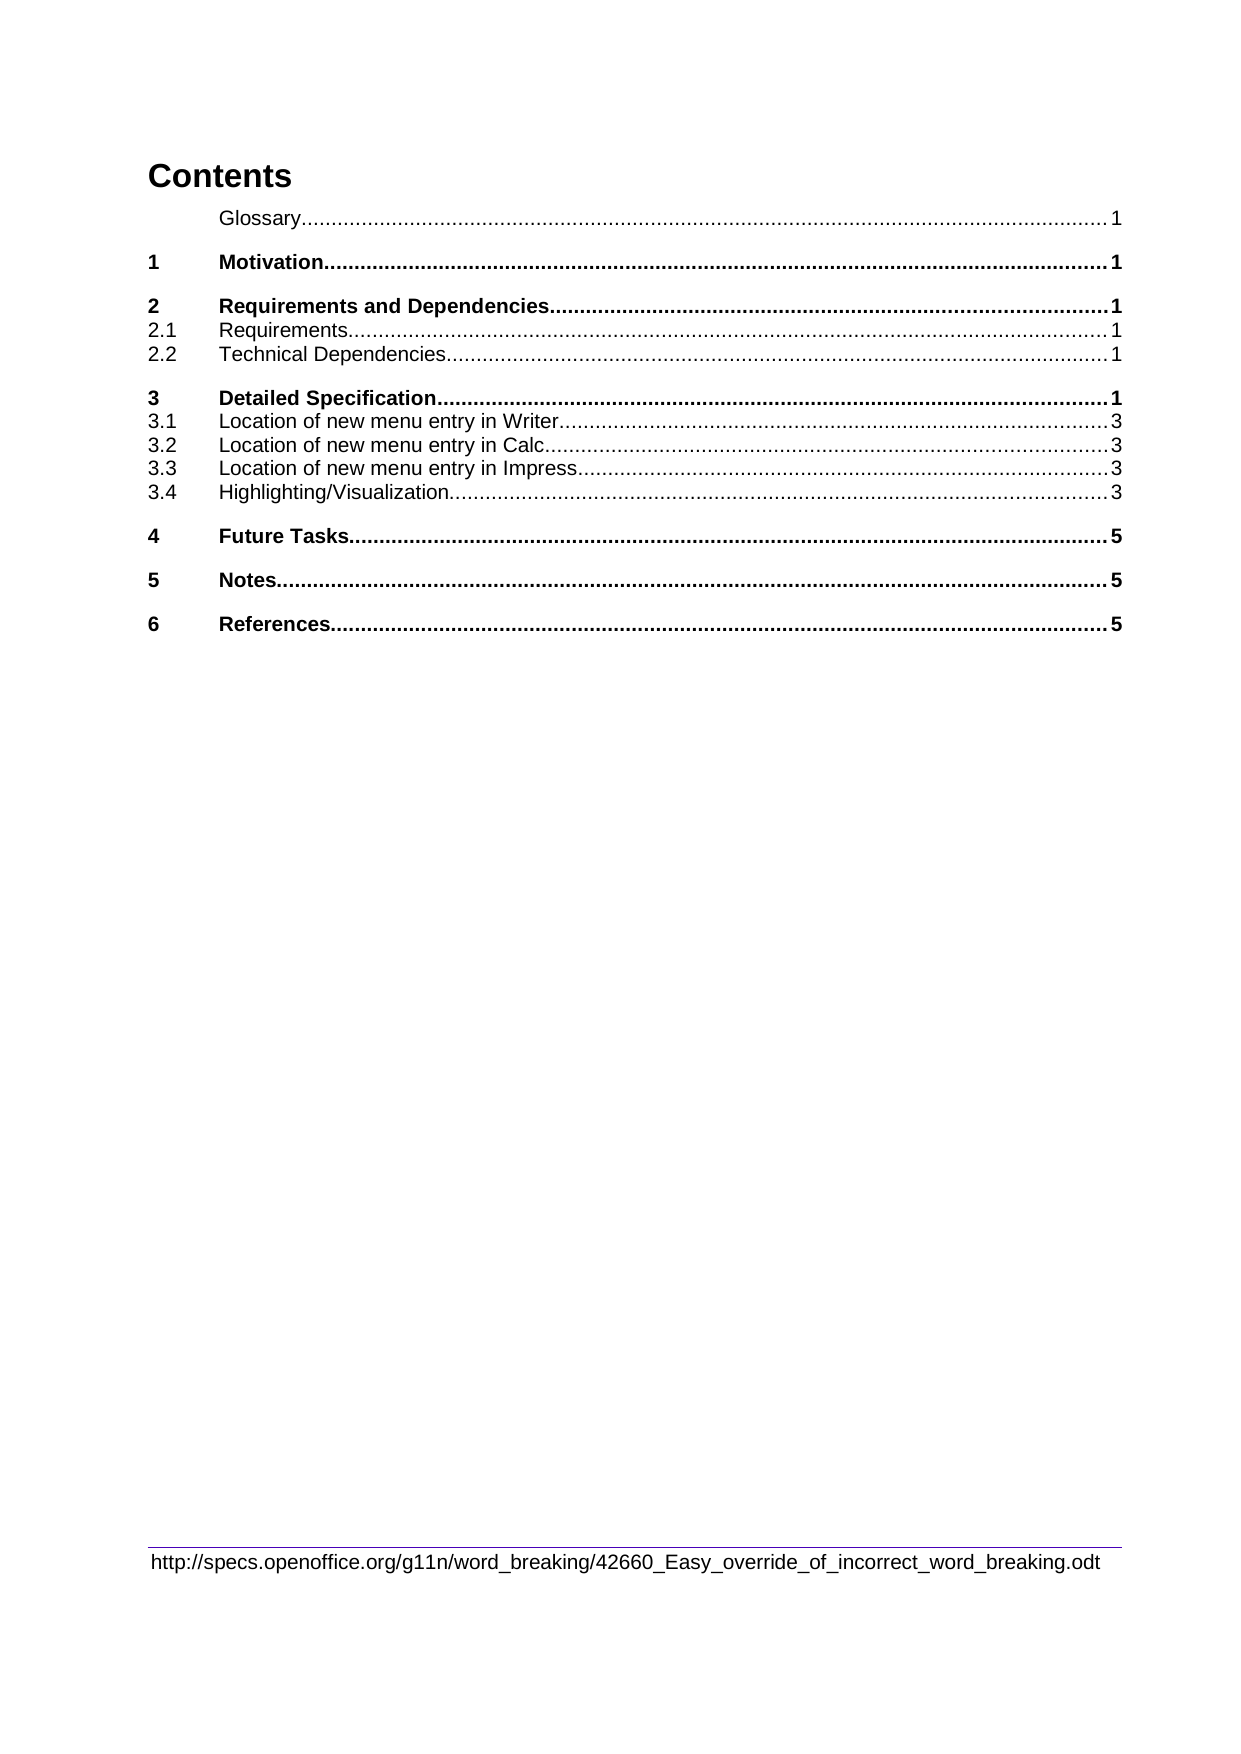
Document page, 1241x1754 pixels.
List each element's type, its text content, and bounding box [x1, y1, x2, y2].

text 2.1 Requirements 1 [148, 318, 1122, 342]
text 1 Motivation 1 [148, 251, 1122, 274]
text 4 Future Tasks 5 [148, 524, 1122, 548]
text 2 Requirements and Dependencies 1 [148, 295, 1122, 318]
text 3.4 Highlighting/Visualization 3 [148, 480, 1122, 504]
text 2.2 Technical Dependencies 1 [148, 342, 1122, 366]
text 3.3 Location of new menu entry in Impress 3 [148, 457, 1122, 480]
subtitle Contents [148, 157, 1122, 194]
text 3 Detailed Specification 1 [148, 386, 1122, 410]
text 3.2 Location of new menu entry in Calc 3 [148, 433, 1122, 457]
text 6 References 5 [148, 613, 1122, 636]
text Glossary 1 [148, 207, 1122, 230]
text 5 Notes 5 [148, 569, 1122, 592]
text 3.1 Location of new menu entry in Writer 3 [148, 410, 1122, 433]
